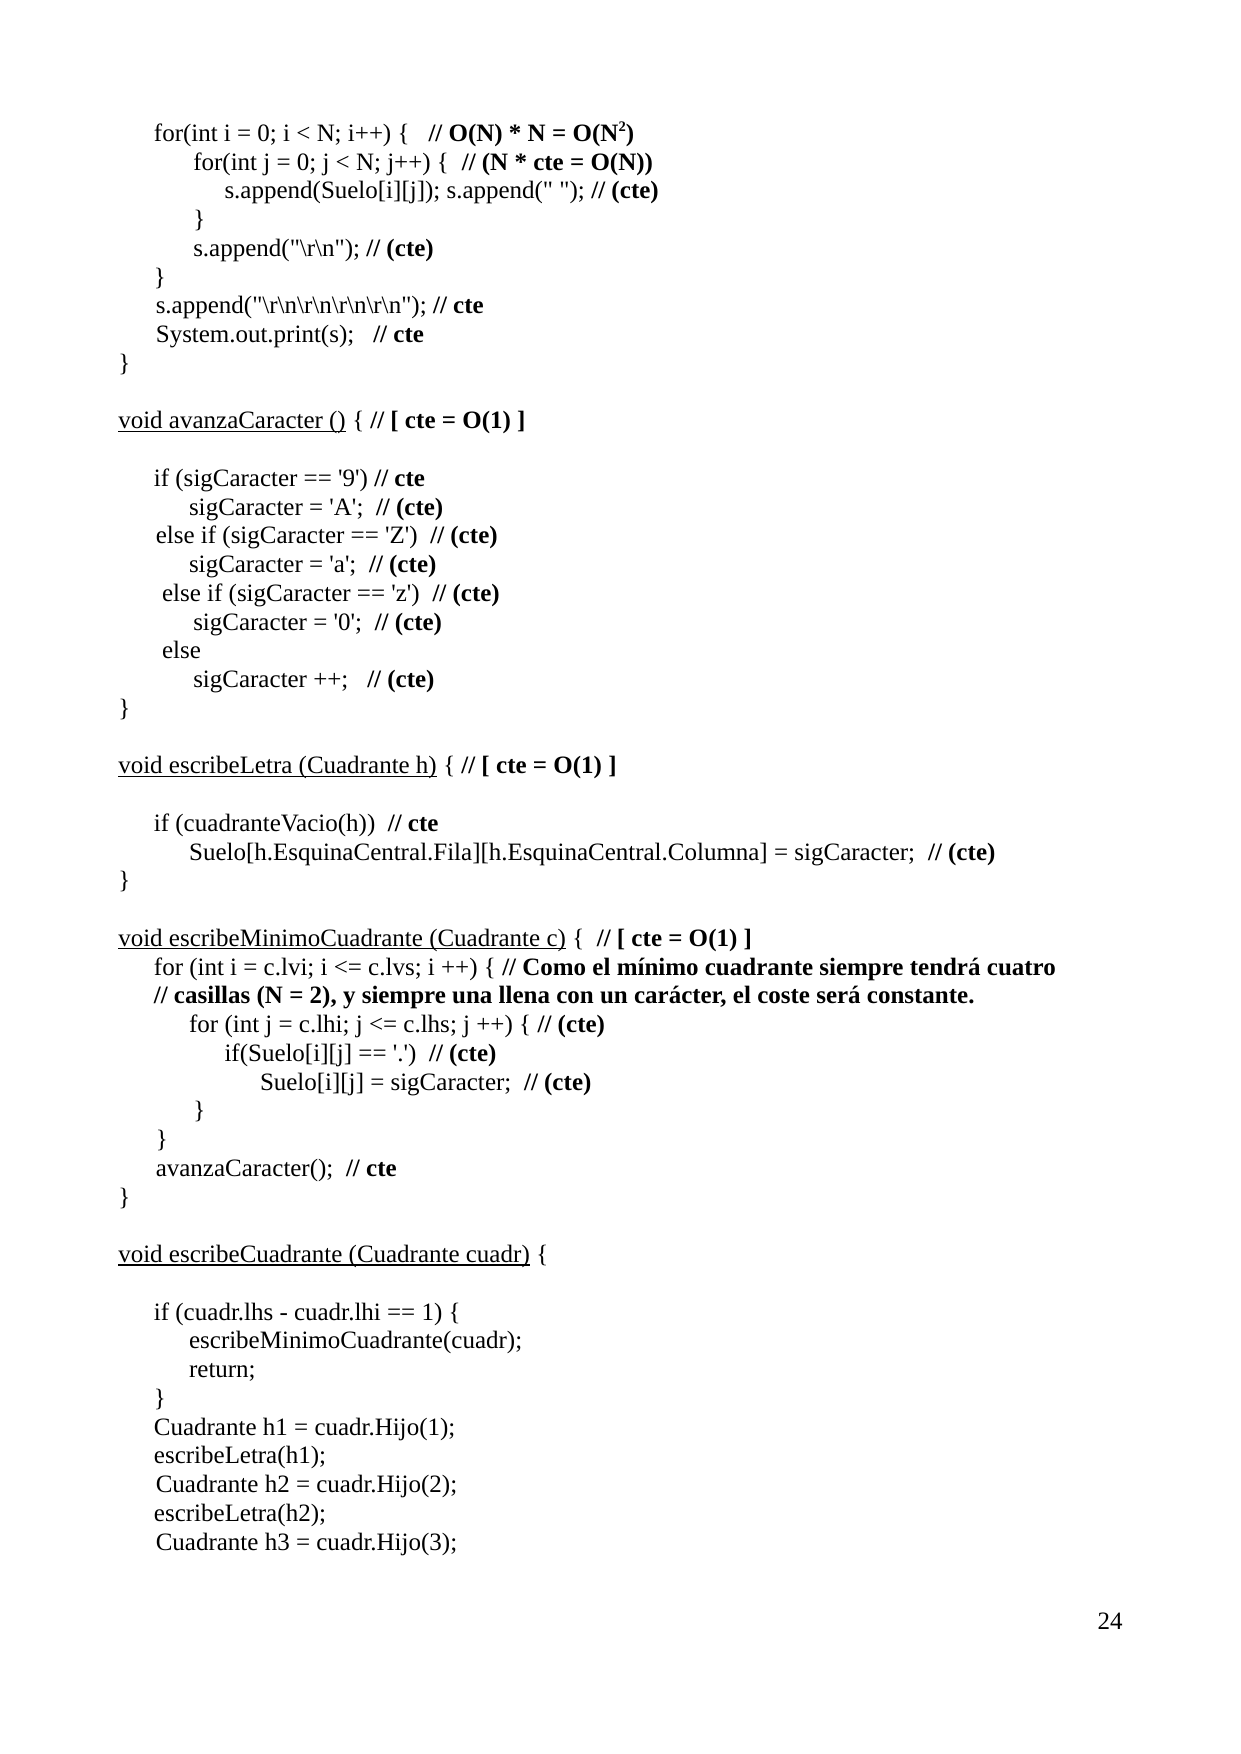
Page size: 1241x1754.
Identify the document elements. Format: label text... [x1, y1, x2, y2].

text escribeLetra(h1); [118, 1441, 1122, 1469]
text void escribeCuadrante (Cuadrante cuadr) { [118, 1239, 1122, 1268]
text } [118, 693, 1122, 722]
text for (int j = c.lhi; j <= c.lhs; j ++) { // (cte) [118, 1009, 1122, 1038]
text Cuadrante h3 = cuadr.Hijo(3); [118, 1527, 1122, 1556]
text escribeLetra(h2); [118, 1498, 1122, 1527]
text escribeMinimoCuadrante(cuadr); [118, 1326, 1122, 1354]
text if(Suelo[i][j] == '.') // (cte) [118, 1038, 1122, 1067]
text Cuadrante h2 = cuadr.Hijo(2); [118, 1469, 1122, 1498]
text } [118, 262, 1122, 291]
text } [118, 1383, 1122, 1412]
text if (cuadranteVacio(h)) // cte [118, 808, 1122, 837]
text else if (sigCaracter == 'Z') // (cte) [118, 521, 1122, 549]
text // casillas (N = 2), y siempre una llena con un carácter, el coste será constante. [118, 981, 1122, 1009]
text if (cuadr.lhs - cuadr.lhi == 1) { [118, 1297, 1122, 1326]
text s.append("\r\n"); // (cte) [118, 233, 1122, 262]
text void avanzaCaracter () { // [ cte = O(1) ] [118, 406, 1122, 434]
text avanzaCaracter(); // cte [118, 1153, 1122, 1182]
text void escribeMinimoCuadrante (Cuadrante c) { // [ cte = O(1) ] [118, 923, 1122, 952]
text sigCaracter = 'a'; // (cte) [118, 549, 1122, 578]
text for(int i = 0; i < N; i++) { // O(N) * N = O(N2) [118, 118, 1122, 147]
text } [118, 1182, 1122, 1211]
text sigCaracter = '0'; // (cte) [118, 607, 1122, 636]
text } [118, 348, 1122, 377]
text for(int j = 0; j < N; j++) { // (N * cte = O(N)) [118, 147, 1122, 176]
text if (sigCaracter == '9') // cte [118, 463, 1122, 492]
text else [118, 636, 1122, 664]
text s.append("\r\n\r\n\r\n\r\n"); // cte [118, 291, 1122, 319]
text else if (sigCaracter == 'z') // (cte) [118, 578, 1122, 607]
text } [118, 866, 1122, 894]
text } [118, 204, 1122, 233]
text } [118, 1124, 1122, 1153]
text Suelo[h.EsquinaCentral.Fila][h.EsquinaCentral.Columna] = sigCaracter; // (cte) [118, 837, 1122, 866]
text } [118, 1096, 1122, 1124]
text for (int i = c.lvi; i <= c.lvs; i ++) { // Como el mínimo cuadrante siempre tendrá cuatro [118, 952, 1122, 981]
text sigCaracter ++; // (cte) [118, 664, 1122, 693]
text s.append(Suelo[i][j]); s.append(" "); // (cte) [118, 176, 1122, 204]
text return; [118, 1354, 1122, 1383]
text sigCaracter = 'A'; // (cte) [118, 492, 1122, 521]
text Suelo[i][j] = sigCaracter; // (cte) [118, 1067, 1122, 1096]
text void escribeLetra (Cuadrante h) { // [ cte = O(1) ] [118, 751, 1122, 779]
text Cuadrante h1 = cuadr.Hijo(1); [118, 1412, 1122, 1441]
text System.out.print(s); // cte [118, 319, 1122, 348]
